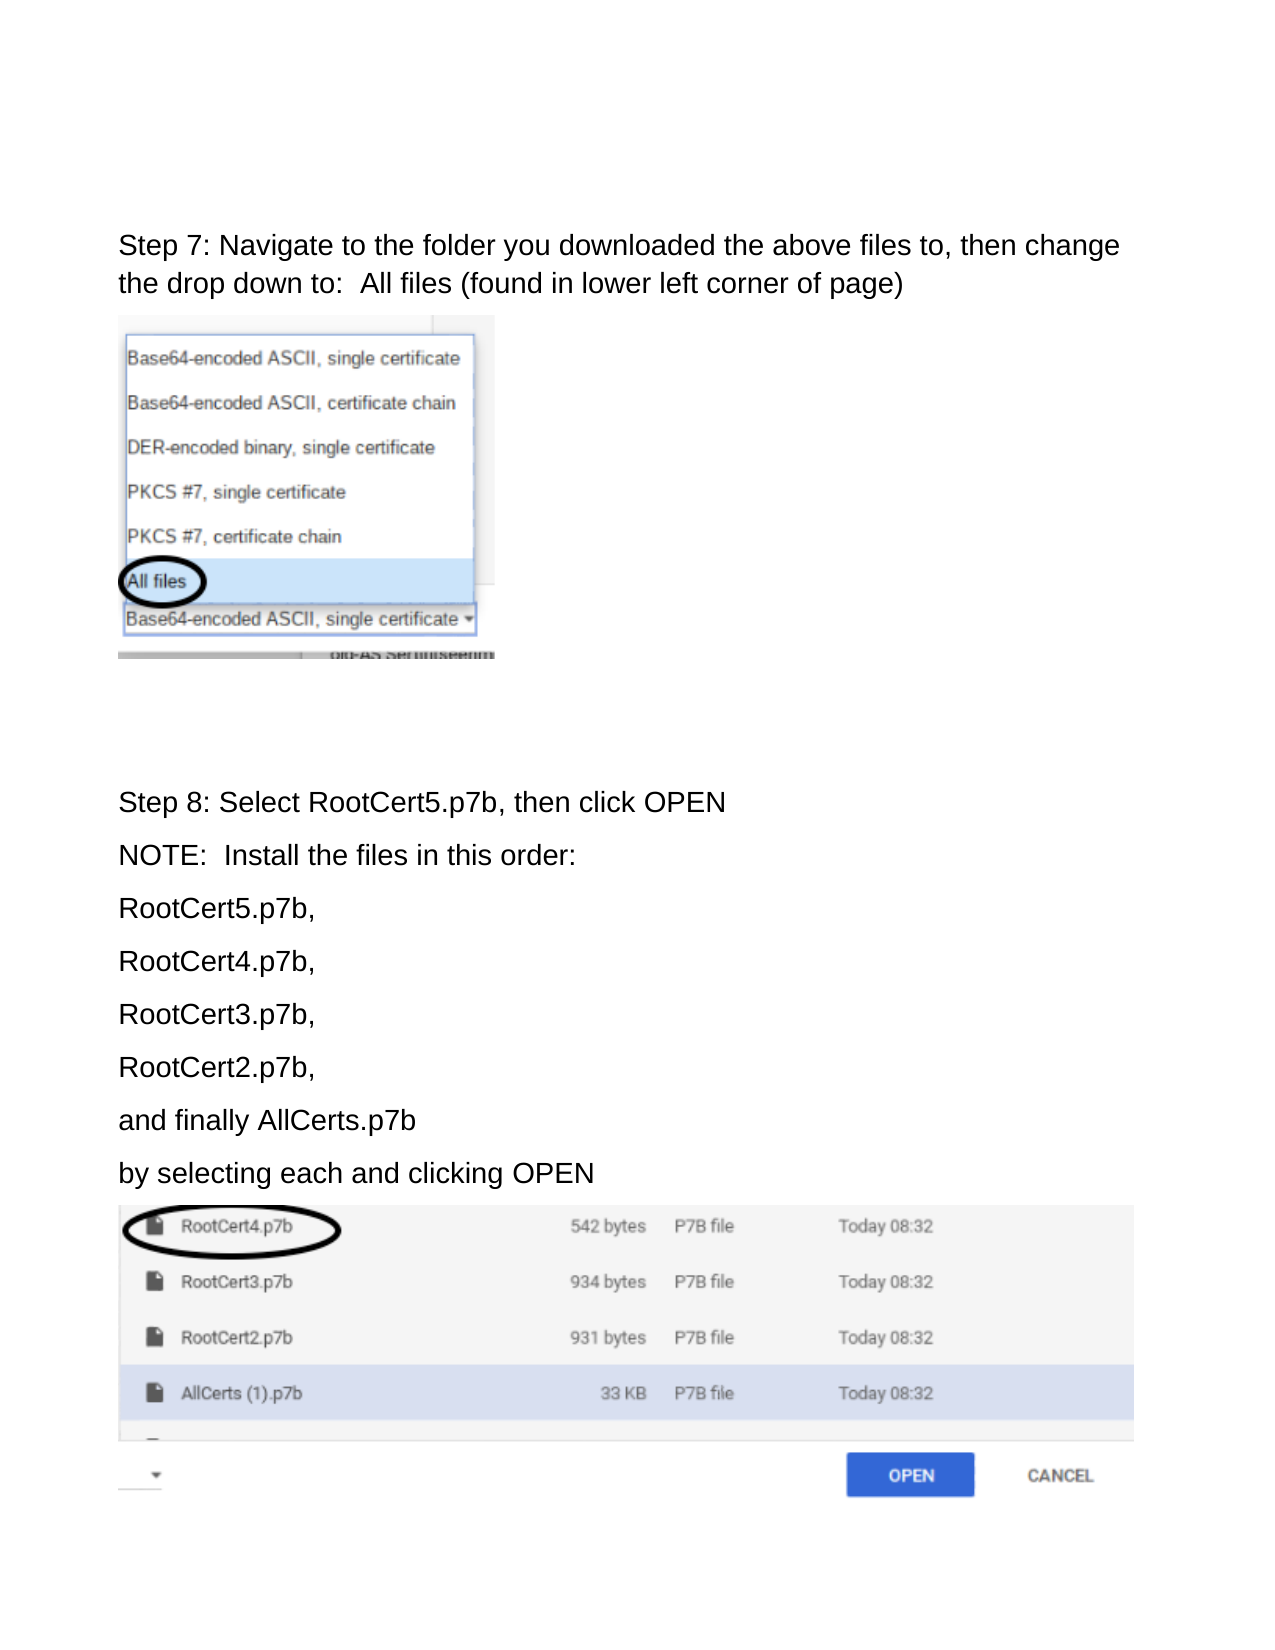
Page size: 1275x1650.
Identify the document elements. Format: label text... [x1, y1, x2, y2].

text Step 8: Select RootCert5.p7b, then click OPEN [118, 781, 1157, 818]
text RootCert4.p7b, [118, 940, 1157, 977]
text RootCert5.p7b, [118, 887, 1157, 924]
text Step 7: Navigate to the folder you downloaded the above files to, then change the drop down to: All files (found in lower left corner of page) [118, 224, 1157, 299]
picture [118, 315, 495, 659]
text by selecting each and clicking OPEN [118, 1152, 1157, 1190]
picture [118, 1205, 1134, 1506]
text NOTE: Install the files in this order: [118, 834, 1157, 871]
text and finally AllCerts.p7b [118, 1099, 1157, 1137]
text RootCert3.p7b, [118, 993, 1157, 1031]
text RootCert2.p7b, [118, 1046, 1157, 1084]
